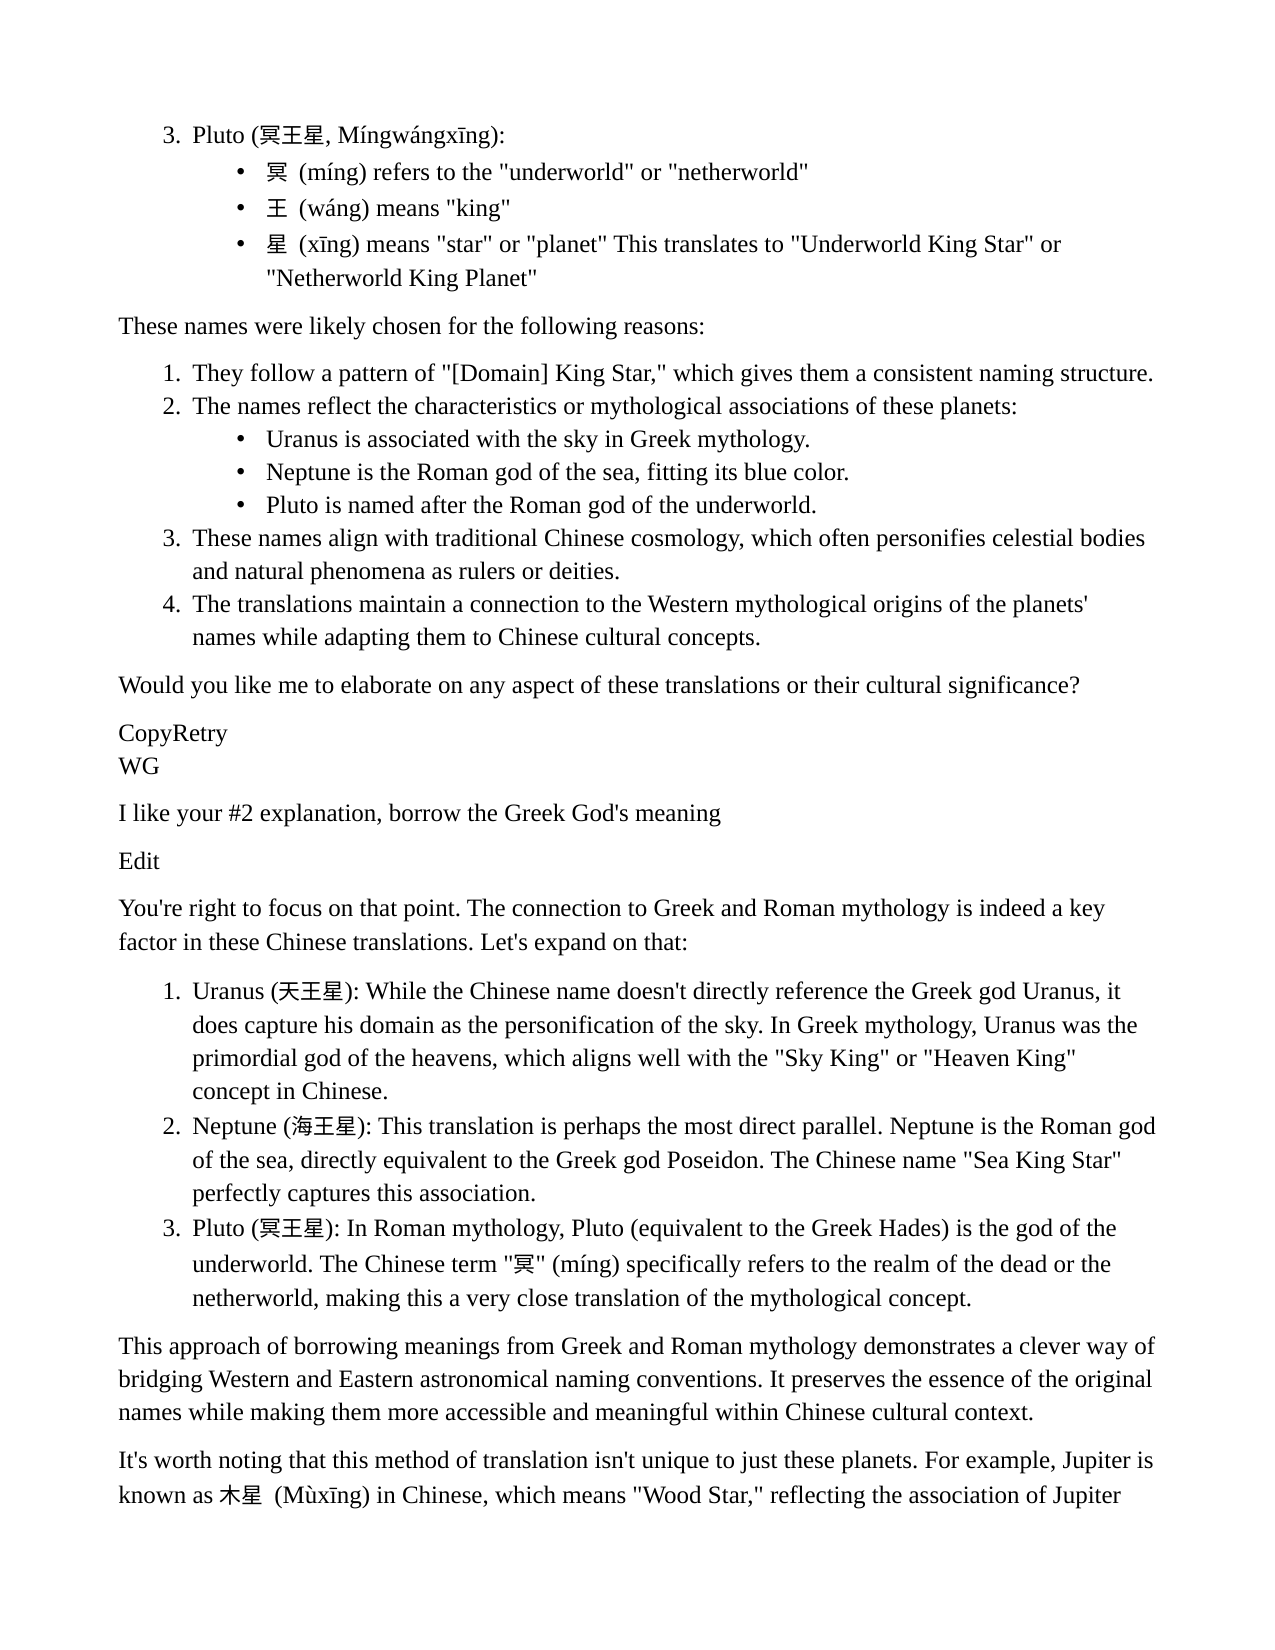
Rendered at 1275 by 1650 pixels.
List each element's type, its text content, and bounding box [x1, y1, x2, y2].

list 冥 (míng) refers to the "underworld" or "netherworld" [236, 154, 1157, 186]
list Pluto is named after the Roman god of the underworld. [236, 490, 1157, 519]
list These names align with traditional Chinese cosmology, which often personifies celestial bodies and natural phenomena as rulers or deities. [162, 523, 1157, 585]
text I like your #2 explanation, borrow the Greek God's meaning [118, 798, 1157, 827]
list 王 (wáng) means "king" [236, 191, 1157, 222]
text These names were likely chosen for the following reasons: [118, 311, 1157, 339]
list Pluto (冥王星): In Roman mythology, Pluto (equivalent to the Greek Hades) is the god of the underworld. The Chinese term "冥" (míng) specifically refers to the realm of the dead or the netherworld, making this a very close translation of the mythological concept. [162, 1211, 1157, 1312]
list The names reflect the characteristics or mythological associations of these planets: [162, 391, 1157, 420]
text WG [118, 751, 1157, 779]
list Pluto (冥王星, Míngwángxīng): [162, 118, 1157, 150]
text Edit [118, 846, 1157, 875]
list Uranus (天王星): While the Chinese name doesn't directly reference the Greek god Uranus, it does capture his domain as the personification of the sky. In Greek mythology, Uranus was the primordial god of the heavens, which aligns well with the "Sky King" or "Heaven King" concept in Chinese. [162, 974, 1157, 1105]
text CopyRetry [118, 718, 1157, 746]
list 星 (xīng) means "star" or "planet" This translates to "Underworld King Star" or "Netherworld King Planet" [236, 227, 1157, 292]
list Neptune (海王星): This translation is perhaps the most direct parallel. Neptune is the Roman god of the sea, directly equivalent to the Greek god Poseidon. The Chinese name "Sea King Star" perfectly captures this association. [162, 1109, 1157, 1207]
list They follow a pattern of "[Domain] King Star," which gives them a consistent naming structure. [162, 358, 1157, 387]
list The translations maintain a connection to the Western mythological origins of the planets' names while adapting them to Chinese cultural concepts. [162, 589, 1157, 651]
text It's worth noting that this method of translation isn't unique to just these planets. For example, Jupiter is known as 木星 (Mùxīng) in Chinese, which means "Wood Star," reflecting the association of Jupiter [118, 1445, 1157, 1510]
text This approach of borrowing meanings from Greek and Roman mythology demonstrates a clever way of bridging Western and Eastern astronomical naming conventions. It preserves the essence of the original names while making them more accessible and meaningful within Chinese cultural context. [118, 1331, 1157, 1426]
list Neptune is the Roman god of the sea, fitting its blue color. [236, 457, 1157, 486]
list Uranus is associated with the sky in Greek mythology. [236, 424, 1157, 453]
text Would you like me to elaborate on any aspect of these translations or their cultural significance? [118, 670, 1157, 699]
text You're right to focus on that point. The connection to Greek and Roman mythology is indeed a key factor in these Chinese translations. Let's expand on that: [118, 893, 1157, 955]
